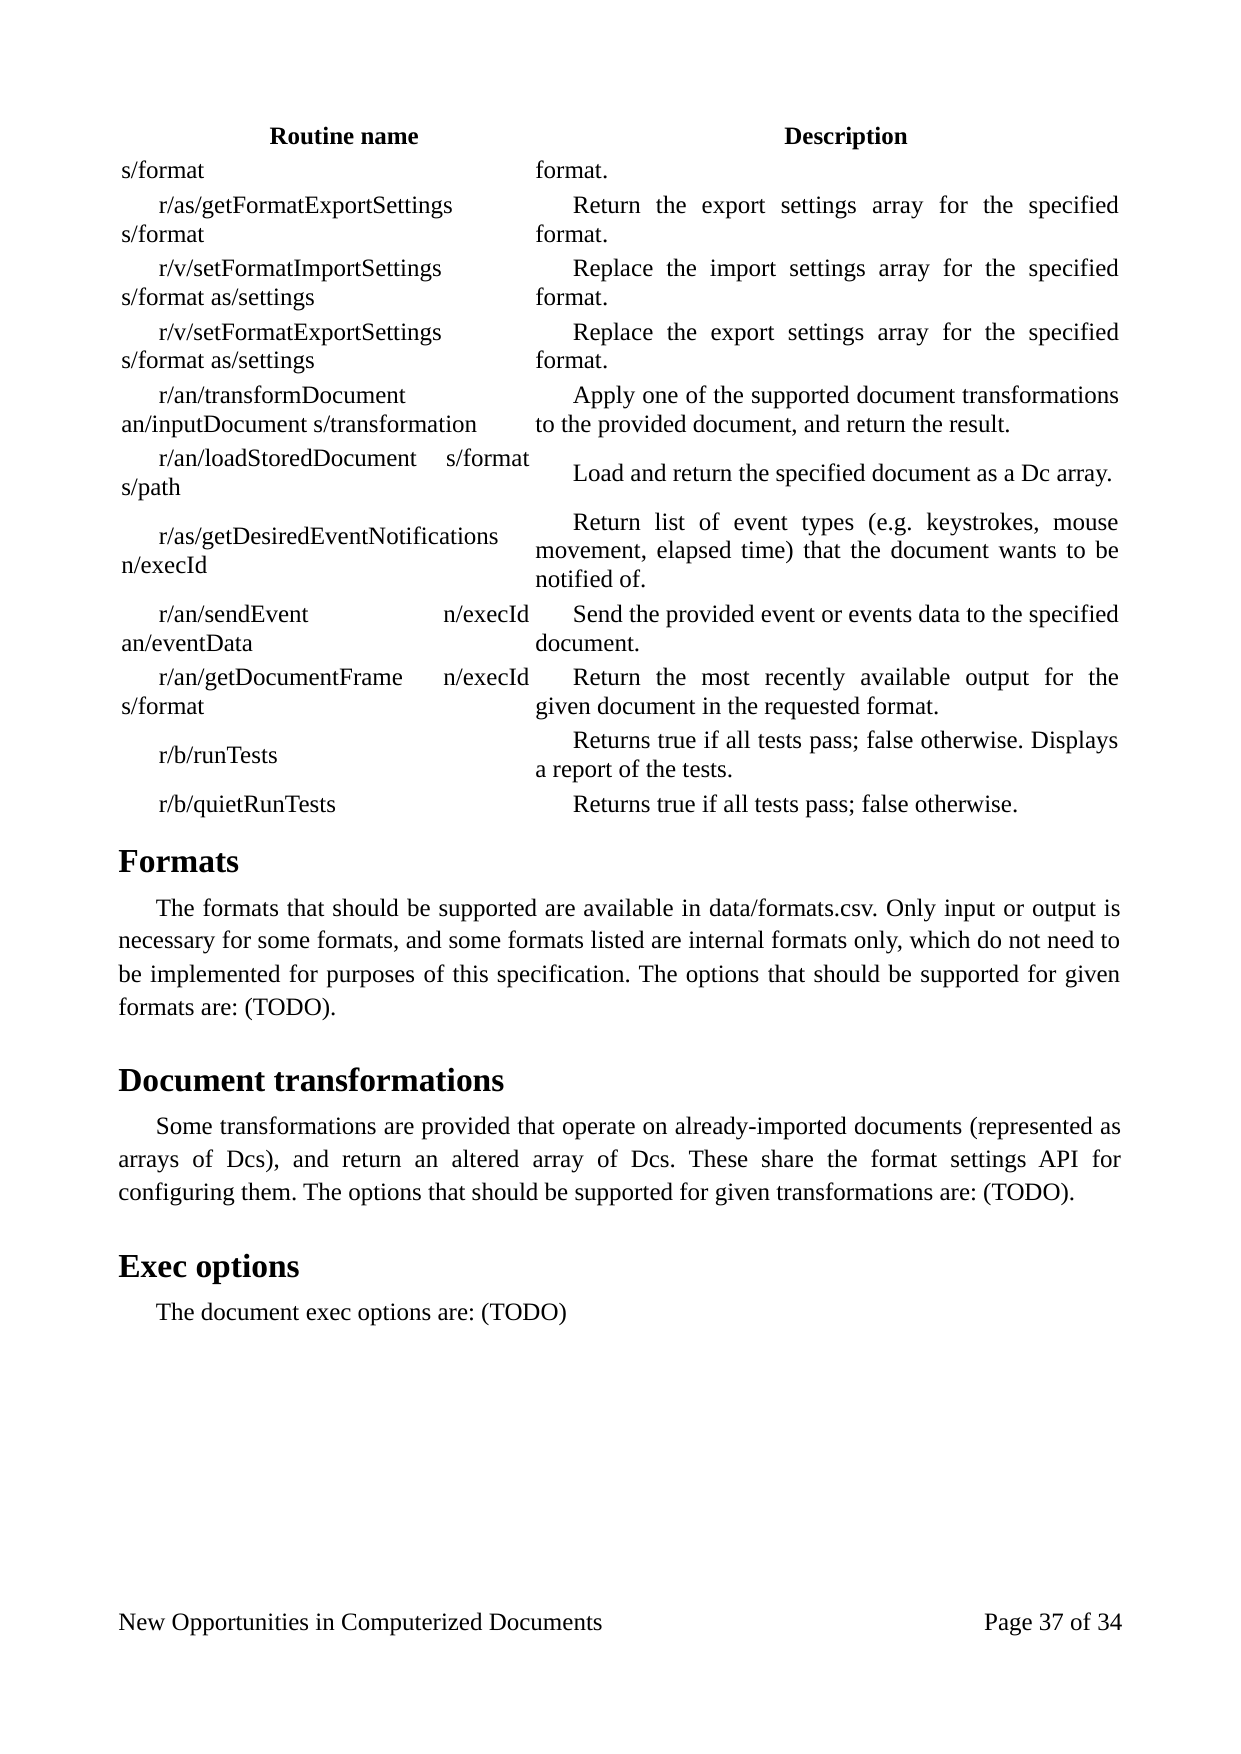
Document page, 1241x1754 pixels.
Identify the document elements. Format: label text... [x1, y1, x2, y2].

table_cell Return the most recently available output for the given document in the requested format. [532, 659, 1122, 723]
table_cell Return list of event types (e.g. keystrokes, mouse movement, elapsed time) that the document wants to be notified of. [532, 504, 1122, 596]
table_cell Send the provided event or events data to the specified document. [532, 596, 1122, 659]
table_cell r/an/transformDocument an/inputDocument s/transformation [118, 377, 532, 441]
table_cell Apply one of the supported document transformations to the provided document, and return the result. [532, 377, 1122, 441]
table_cell r/v/setFormatExportSettings s/format as/settings [118, 314, 532, 377]
table_cell r/as/getDesiredEventNotifications n/execId [118, 504, 532, 596]
subtitle Formats [118, 841, 1122, 880]
table_header Routine name [118, 118, 532, 153]
table_cell Load and return the specified document as a Dc array. [532, 441, 1122, 504]
table_cell s/format [118, 153, 532, 187]
table_cell Return the export settings array for the specified format. [532, 187, 1122, 251]
table_cell Returns true if all tests pass; false otherwise. Displays a report of the tests. [532, 723, 1122, 786]
table_cell r/b/quietRunTests [118, 786, 532, 821]
table_cell format. [532, 153, 1122, 187]
table_header Description [532, 118, 1122, 153]
text The formats that should be supported are available in data/formats.csv. Only input or output is necessary for some formats, and some formats listed are internal formats only, which do not need to be implemented for purposes of this specification. The options that should be supported for given formats are: (TODO). [118, 893, 1122, 1020]
table_cell r/v/setFormatImportSettings s/format as/settings [118, 251, 532, 314]
table_cell Replace the export settings array for the specified format. [532, 314, 1122, 377]
table_cell r/as/getFormatExportSettings s/format [118, 187, 532, 251]
table_cell Returns true if all tests pass; false otherwise. [532, 786, 1122, 821]
text The document exec options are: (TODO) [118, 1297, 1122, 1326]
table_cell r/b/runTests [118, 723, 532, 786]
subtitle Document transformations [118, 1060, 1122, 1099]
table_cell r/an/sendEvent n/execId an/eventData [118, 596, 532, 659]
text Some transformations are provided that operate on already-imported documents (represented as arrays of Dcs), and return an altered array of Dcs. These share the format settings API for configuring them. The options that should be supported for given transformations are: (TODO). [118, 1111, 1122, 1206]
table_cell r/an/getDocumentFrame n/execId s/format [118, 659, 532, 723]
subtitle Exec options [118, 1246, 1122, 1284]
table_cell Replace the import settings array for the specified format. [532, 251, 1122, 314]
table_cell r/an/loadStoredDocument s/format s/path [118, 441, 532, 504]
